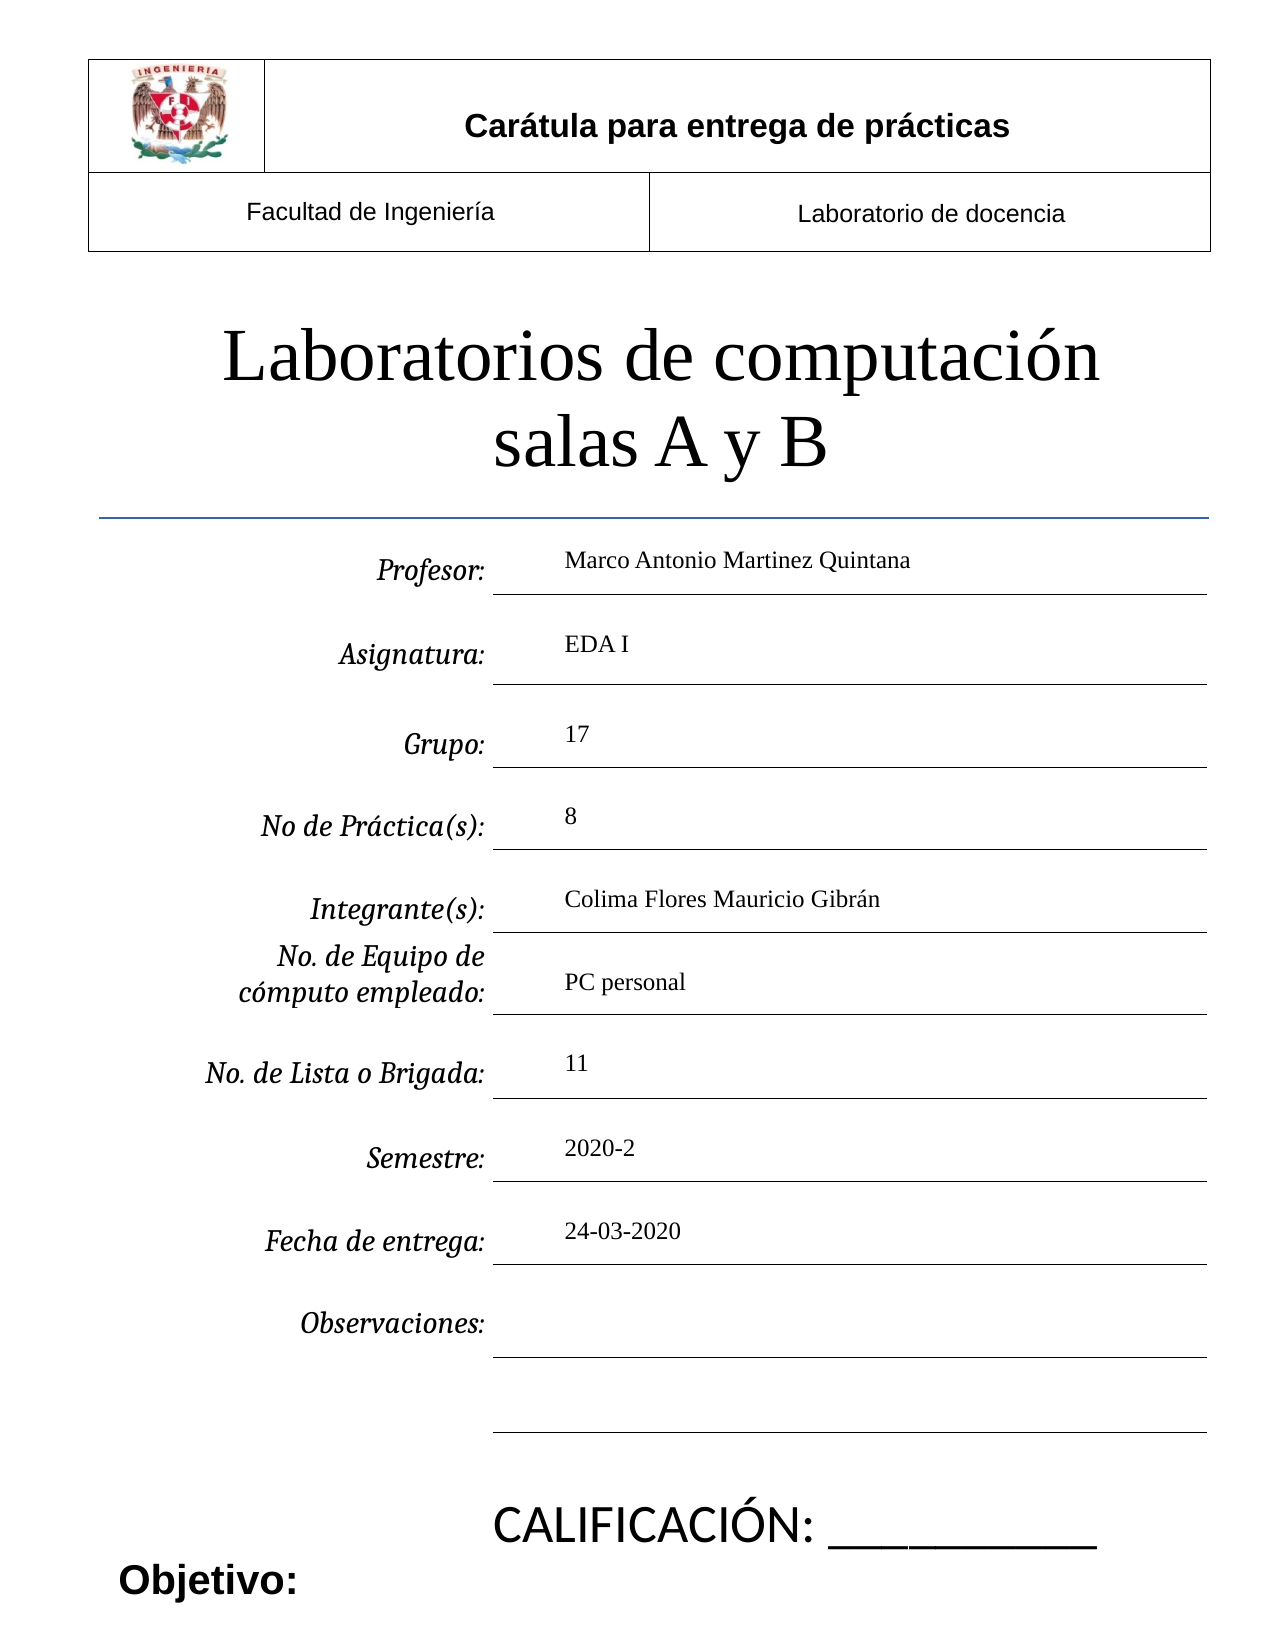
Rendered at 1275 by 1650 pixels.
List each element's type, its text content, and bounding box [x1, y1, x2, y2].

table_header Carátula para entrega de prácticas [265, 60, 1210, 172]
table_cell 2020-2 [493, 1099, 1207, 1181]
table_cell No. de Lista o Brigada: [118, 1014, 493, 1098]
table_header Marco Antonio Martinez Quintana [493, 519, 1207, 594]
table_cell No de Práctica(s): [118, 766, 493, 849]
table_cell No. de Equipo de cómputo empleado: [118, 932, 493, 1013]
table_cell Colima Flores Mauricio Gibrán [493, 850, 1207, 932]
table_cell [493, 1358, 1207, 1432]
text CALIFICACIÓN: __________ [118, 1489, 1205, 1556]
table_cell Laboratorio de docencia [650, 173, 1210, 251]
table_cell Asignatura: [118, 594, 493, 684]
table_cell Grupo: [118, 684, 493, 766]
table_cell EDA I [493, 595, 1207, 684]
table_header [118, 511, 493, 517]
table_cell Observaciones: [118, 1264, 493, 1357]
table_cell [118, 1357, 493, 1432]
table_cell PC personal [493, 933, 1207, 1013]
table_header [493, 511, 1207, 517]
table_cell 17 [493, 685, 1207, 766]
table_cell 8 [493, 768, 1207, 849]
table_cell Semestre: [118, 1098, 493, 1181]
table_cell Integrante(s): [118, 849, 493, 932]
table_cell 24-03-2020 [493, 1182, 1207, 1263]
table_cell Facultad de Ingeniería [89, 173, 649, 251]
table_header Profesor: [118, 519, 493, 594]
table_header [89, 60, 264, 172]
table_cell Fecha de entrega: [118, 1181, 493, 1263]
text salas A y B [118, 396, 1205, 482]
table_cell [493, 1265, 1207, 1357]
table_cell 11 [493, 1015, 1207, 1098]
text Laboratorios de computación [118, 310, 1205, 396]
text Objetivo: [118, 1556, 1205, 1604]
